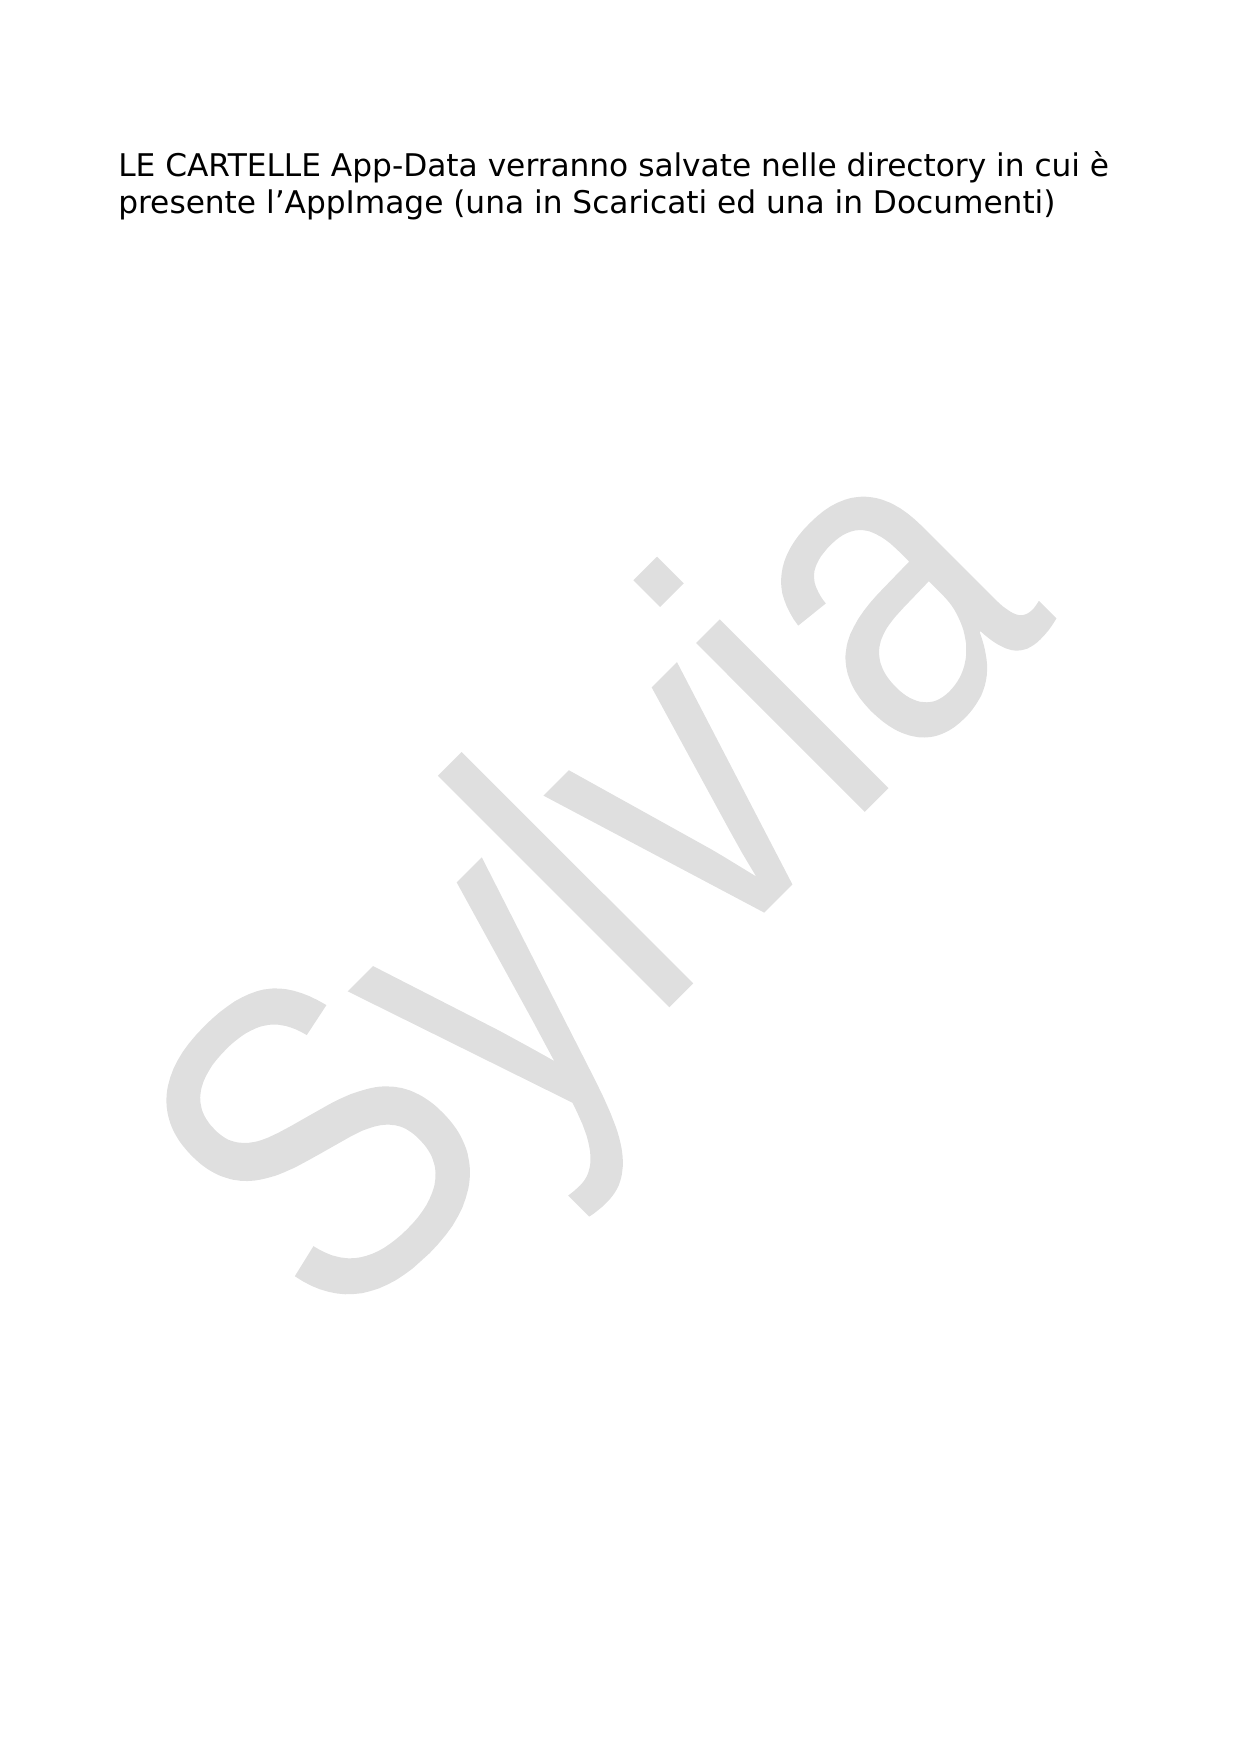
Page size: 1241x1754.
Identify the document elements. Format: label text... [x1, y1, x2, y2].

text LE CARTELLE App-Data verranno salvate nelle directory in cui è presente l’AppImage (una in Scaricati ed una in Documenti) [118, 148, 1122, 220]
